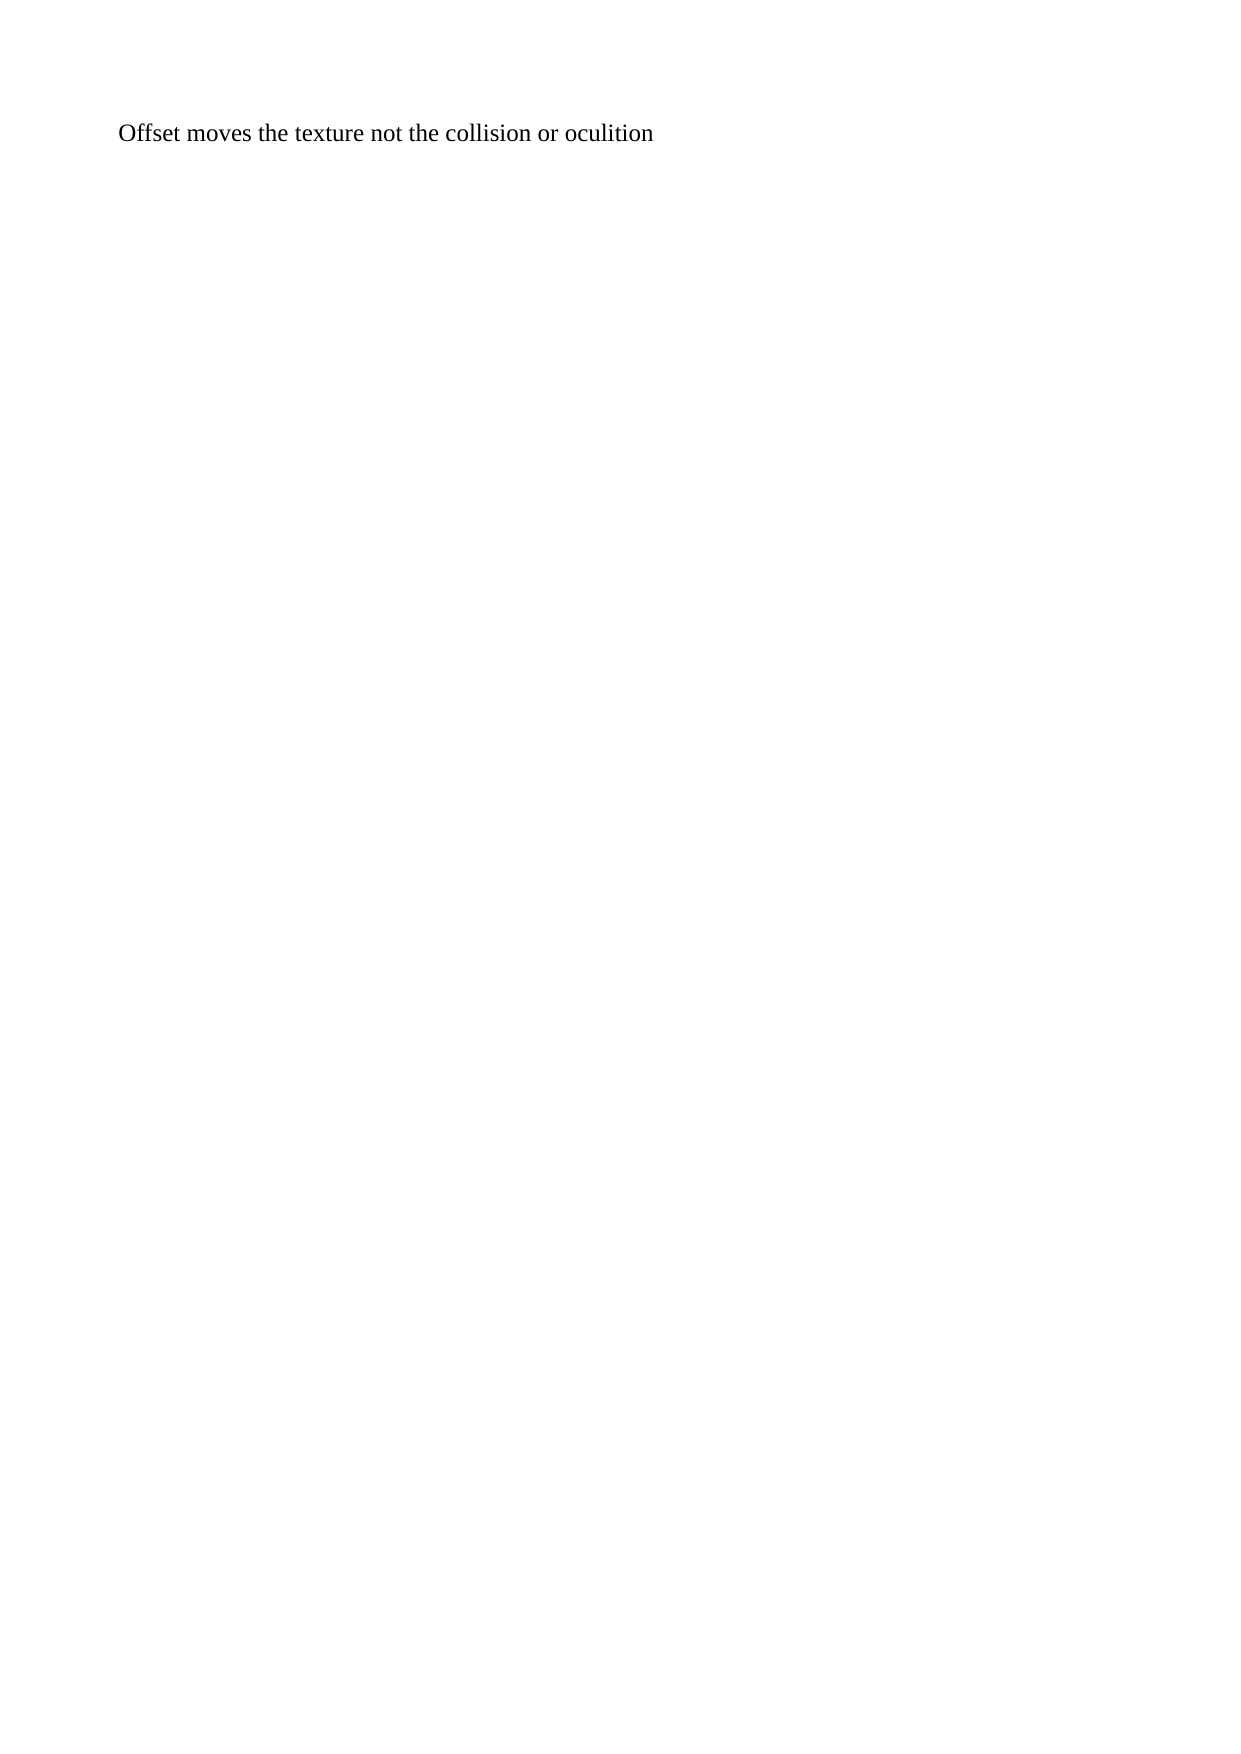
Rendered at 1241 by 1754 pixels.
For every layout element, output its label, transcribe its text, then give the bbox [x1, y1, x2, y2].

text Offset moves the texture not the collision or oculition [118, 118, 1122, 147]
